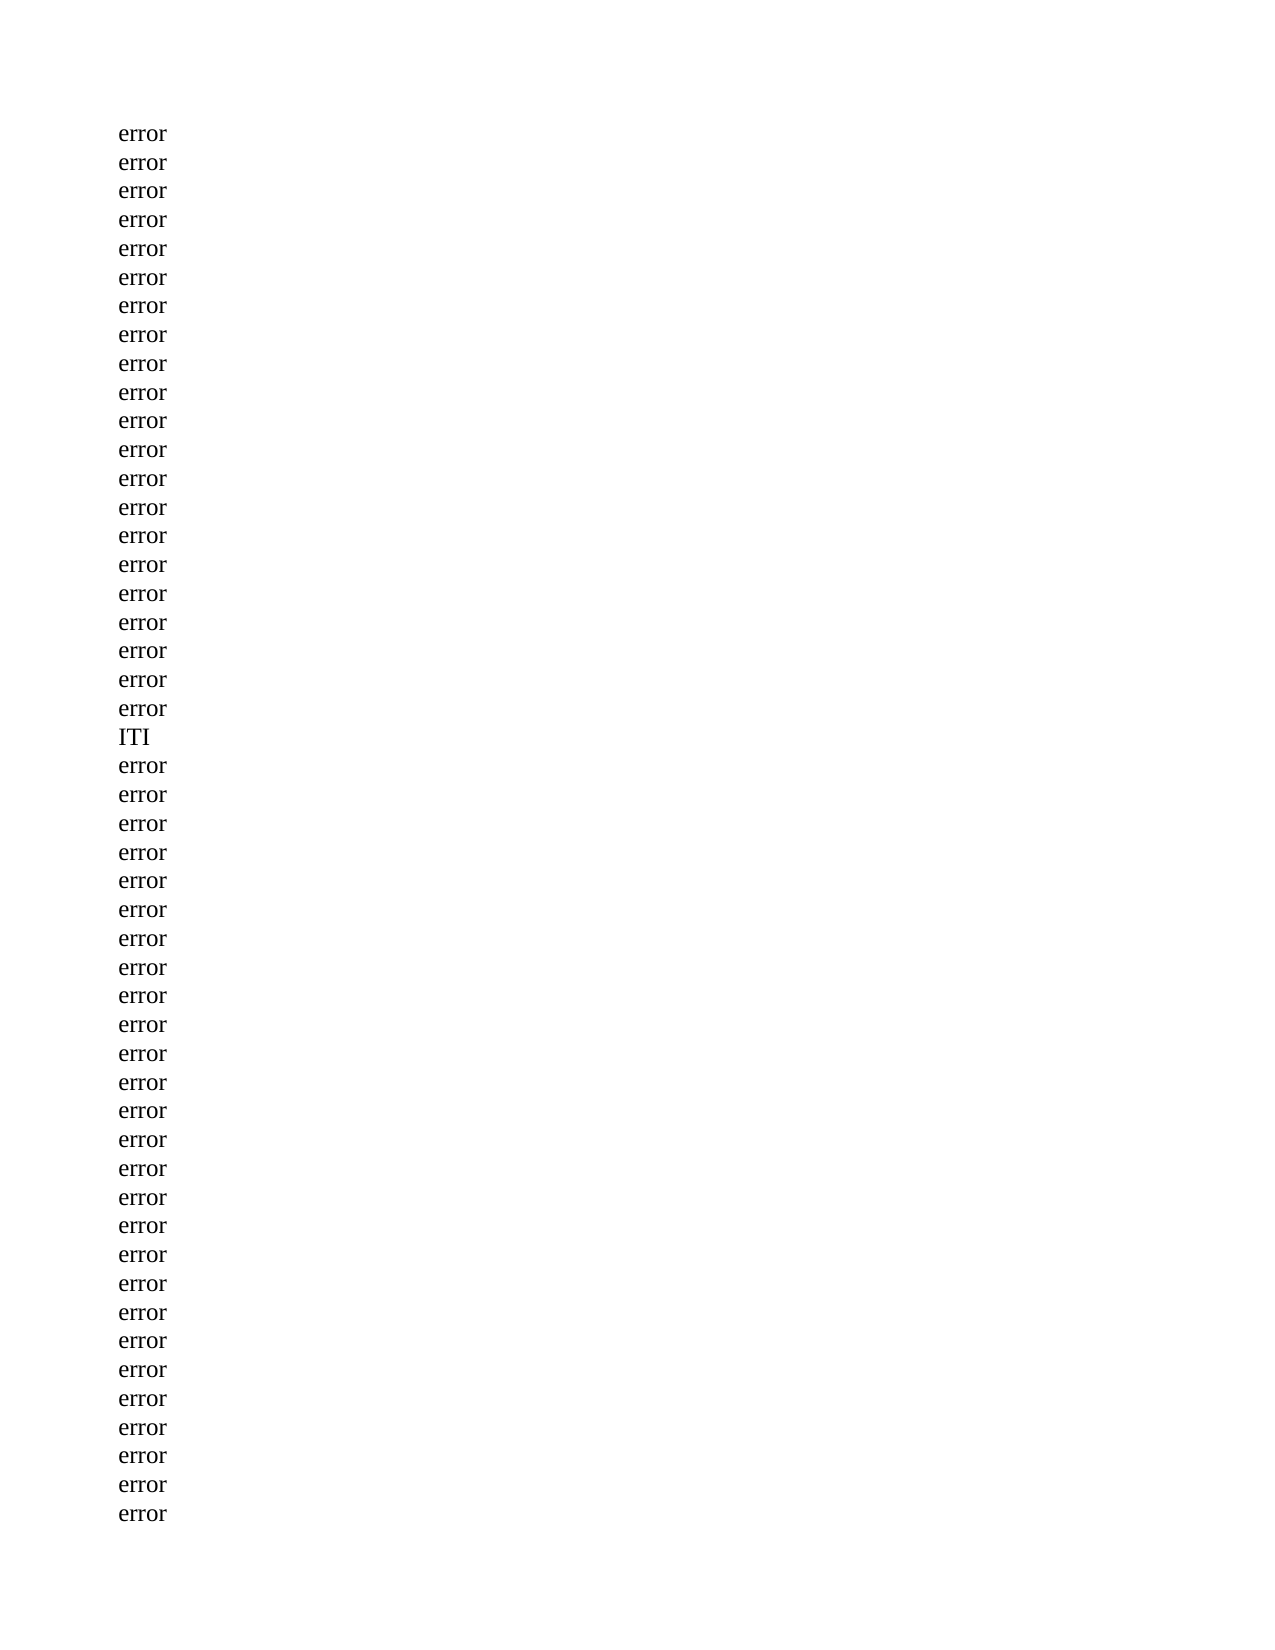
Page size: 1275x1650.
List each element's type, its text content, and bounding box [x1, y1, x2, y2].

text error [118, 578, 1157, 607]
text error [118, 1096, 1157, 1124]
text error [118, 291, 1157, 319]
text error [118, 1182, 1157, 1211]
text error [118, 952, 1157, 981]
text error [118, 521, 1157, 549]
text error [118, 1211, 1157, 1239]
text error [118, 176, 1157, 204]
text error [118, 1412, 1157, 1441]
text error [118, 866, 1157, 894]
text error [118, 1498, 1157, 1527]
text error [118, 837, 1157, 866]
text error [118, 118, 1157, 147]
text error [118, 636, 1157, 664]
text error [118, 1239, 1157, 1268]
text error [118, 1268, 1157, 1297]
text error [118, 492, 1157, 521]
text error [118, 549, 1157, 578]
text error [118, 377, 1157, 406]
text error [118, 1326, 1157, 1354]
text error [118, 894, 1157, 923]
text error [118, 779, 1157, 808]
text error [118, 1009, 1157, 1038]
text error [118, 1297, 1157, 1326]
text error [118, 262, 1157, 291]
text error [118, 1383, 1157, 1412]
text error [118, 981, 1157, 1009]
text error [118, 1354, 1157, 1383]
text error [118, 434, 1157, 463]
text error [118, 664, 1157, 693]
text error [118, 1153, 1157, 1182]
text error [118, 1441, 1157, 1469]
text error [118, 808, 1157, 837]
text ITI [118, 722, 1157, 751]
text error [118, 1469, 1157, 1498]
text error [118, 319, 1157, 348]
text error [118, 233, 1157, 262]
text error [118, 204, 1157, 233]
text error [118, 147, 1157, 176]
text error [118, 463, 1157, 492]
text error [118, 923, 1157, 952]
text error [118, 693, 1157, 722]
text error [118, 1038, 1157, 1067]
text error [118, 348, 1157, 377]
text error [118, 607, 1157, 636]
text error [118, 1067, 1157, 1096]
text error [118, 751, 1157, 779]
text error [118, 1124, 1157, 1153]
text error [118, 406, 1157, 434]
